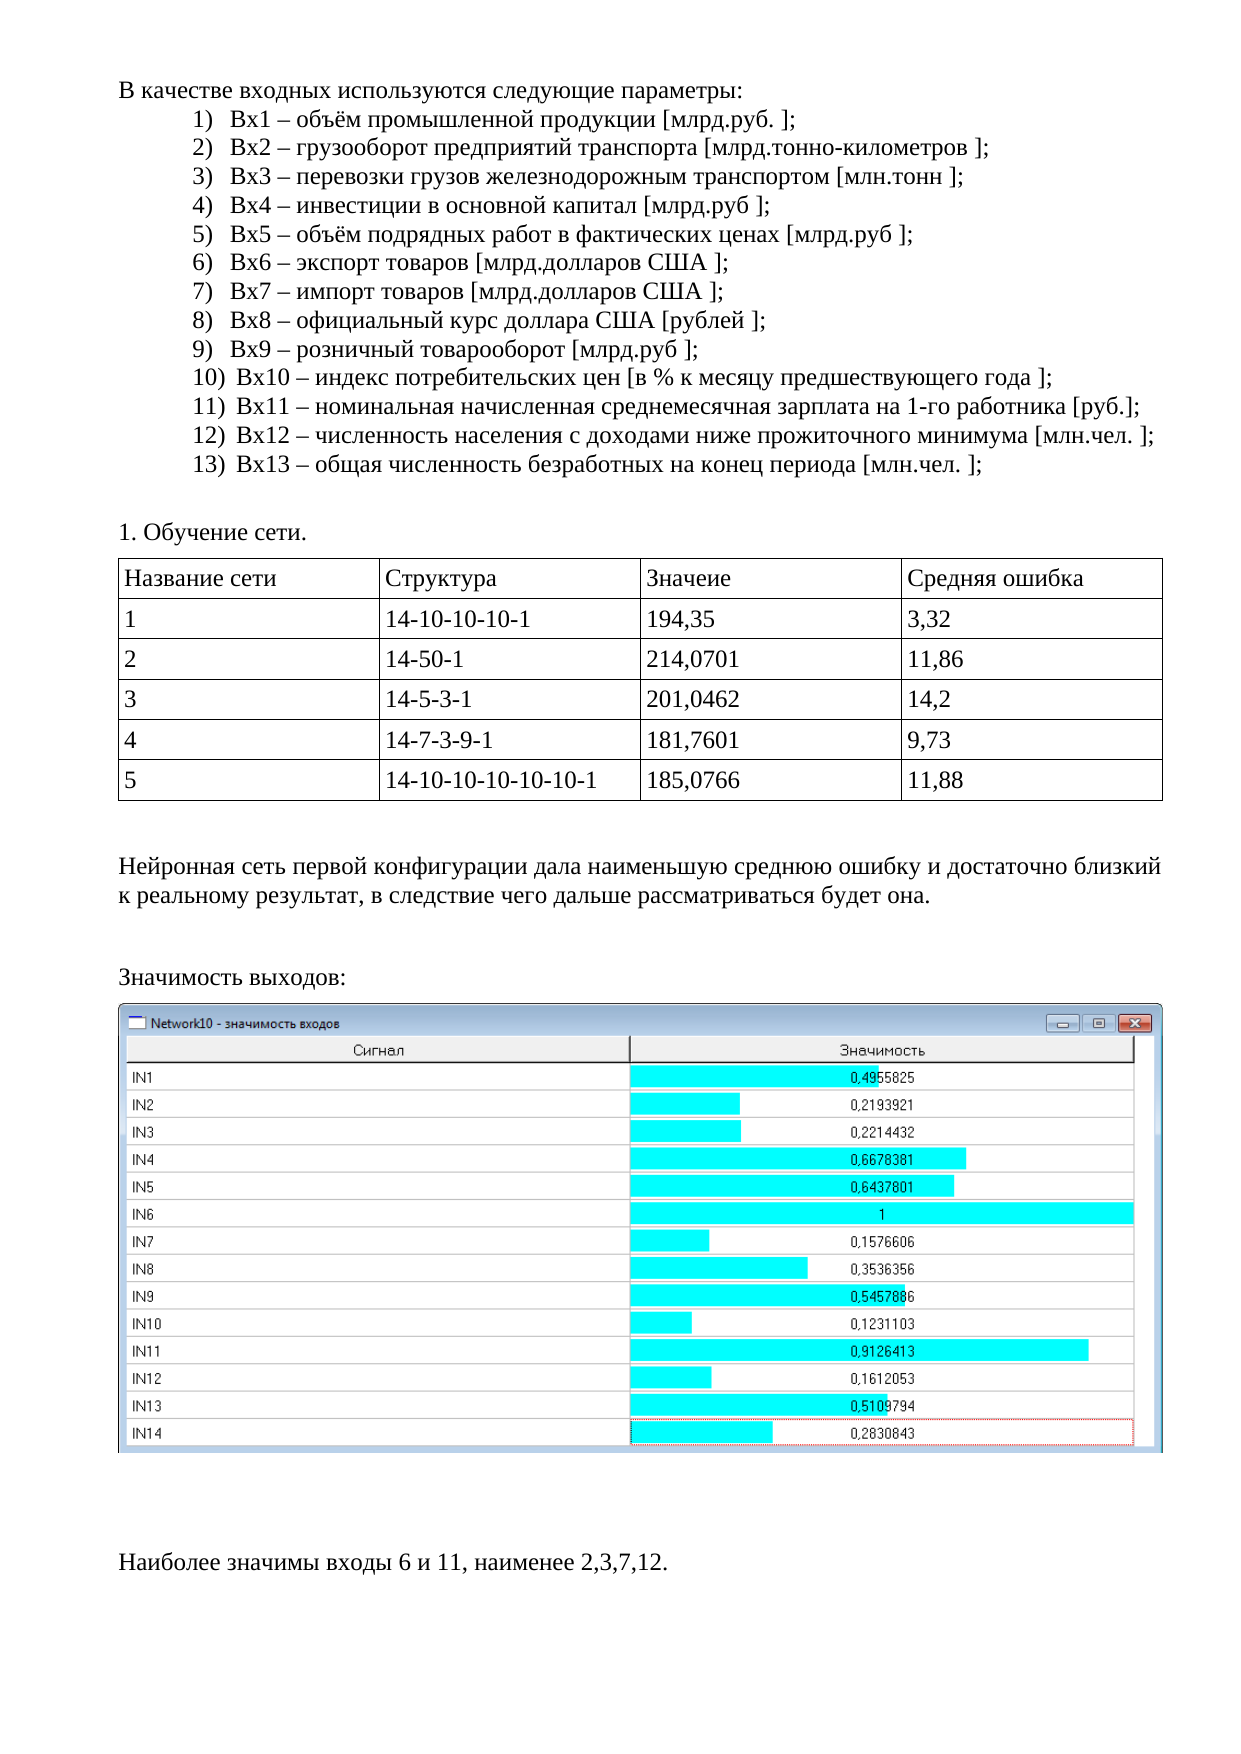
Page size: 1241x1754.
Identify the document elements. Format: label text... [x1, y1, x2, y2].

table_cell 181,7601 [641, 720, 901, 759]
table_header Структура [380, 559, 640, 598]
table_cell 2 [119, 639, 379, 679]
list Вх2 – грузооборот предприятий транспорта [млрд.тонно-километров ]; [192, 132, 1162, 161]
list Вх9 – розничный товарооборот [млрд.руб ]; [192, 334, 1162, 362]
text В качестве входных используются следующие параметры: [118, 75, 1162, 104]
list Вх12 – численность населения с доходами ниже прожиточного минимума [млн.чел. ]; [192, 420, 1162, 449]
table_cell 11,88 [902, 760, 1162, 799]
list Вх11 – номинальная начисленная среднемесячная зарплата на 1-го работника [руб.]; [192, 391, 1162, 420]
list Вх8 – официальный курс доллара США [рублей ]; [192, 305, 1162, 334]
table_cell 5 [119, 760, 379, 799]
table_cell 14-10-10-10-10-10-1 [380, 760, 640, 799]
table_cell 14-50-1 [380, 639, 640, 679]
table_cell 1 [119, 599, 379, 638]
table_header Название сети [119, 559, 379, 598]
table_cell 14-10-10-10-1 [380, 599, 640, 638]
picture [118, 1003, 1163, 1453]
table_header Средняя ошибка [902, 559, 1162, 598]
list Вх7 – импорт товаров [млрд.долларов США ]; [192, 276, 1162, 305]
table_cell 194,35 [641, 599, 901, 638]
text Наиболее значимы входы 6 и 11, наименее 2,3,7,12. [118, 1547, 1162, 1576]
text Значимость выходов: [118, 962, 1162, 991]
table_cell 14,2 [902, 680, 1162, 719]
table_cell 11,86 [902, 639, 1162, 679]
table_cell 14-5-3-1 [380, 680, 640, 719]
list Вх1 – объём промышленной продукции [млрд.руб. ]; [192, 104, 1162, 132]
table_cell 201,0462 [641, 680, 901, 719]
table_cell 3 [119, 680, 379, 719]
list Вх13 – общая численность безработных на конец периода [млн.чел. ]; [192, 449, 1162, 477]
text 1. Обучение сети. [118, 517, 1162, 545]
list Вх5 – объём подрядных работ в фактических ценах [млрд.руб ]; [192, 219, 1162, 247]
table_header Значеие [641, 559, 901, 598]
list Вх3 – перевозки грузов железнодорожным транспортом [млн.тонн ]; [192, 161, 1162, 190]
table_cell 185,0766 [641, 760, 901, 799]
text Нейронная сеть первой конфигурации дала наименьшую среднюю ошибку и достаточно близкий к реальному результат, в следствие чего дальше рассматриваться будет она. [118, 851, 1162, 909]
table_cell 9,73 [902, 720, 1162, 759]
table_cell 4 [119, 720, 379, 759]
table_cell 214,0701 [641, 639, 901, 679]
table_cell 3,32 [902, 599, 1162, 638]
list Вх4 – инвестиции в основной капитал [млрд.руб ]; [192, 190, 1162, 219]
table_cell 14-7-3-9-1 [380, 720, 640, 759]
list Вх6 – экспорт товаров [млрд.долларов США ]; [192, 247, 1162, 276]
list Вх10 – индекс потребительских цен [в % к месяцу предшествующего года ]; [192, 362, 1162, 391]
